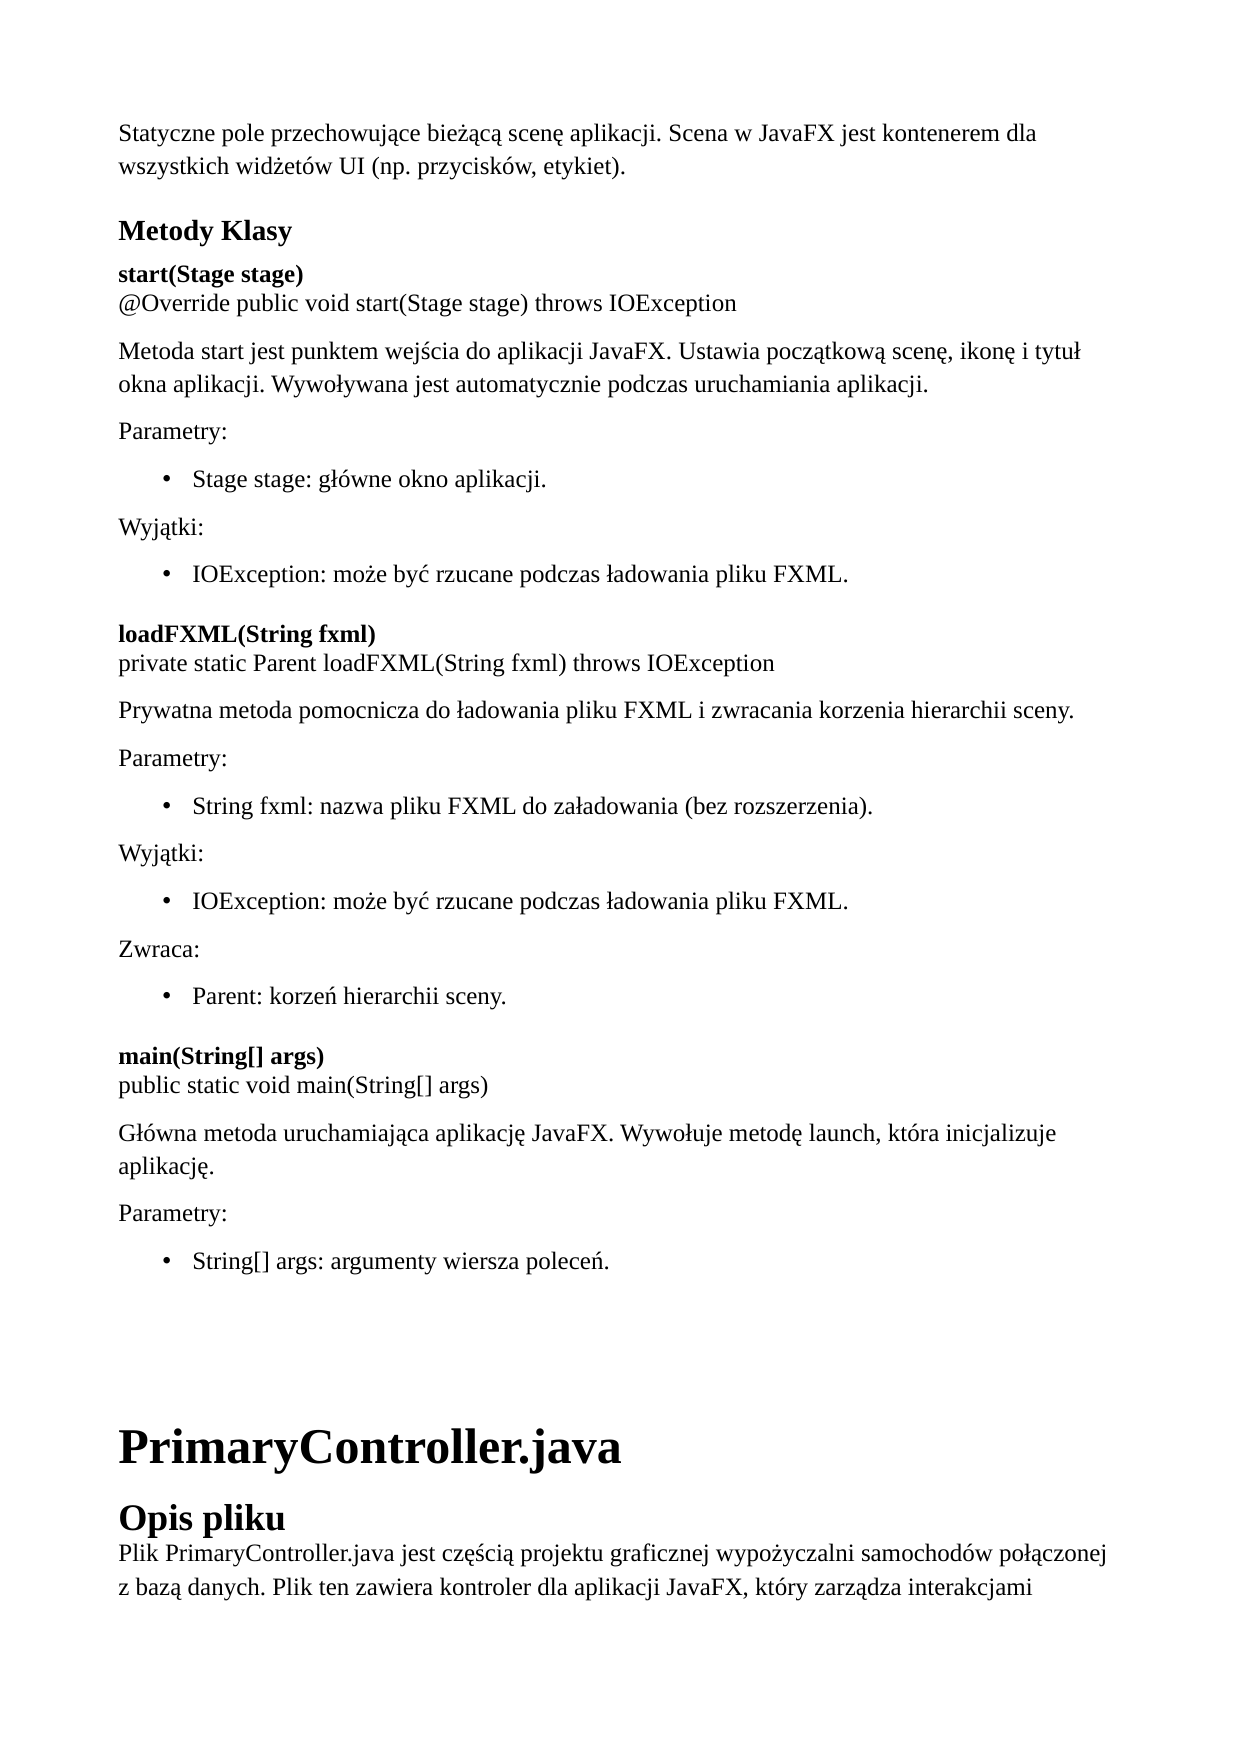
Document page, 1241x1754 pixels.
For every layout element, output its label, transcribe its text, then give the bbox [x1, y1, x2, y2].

text Wyjątki: [118, 838, 1122, 867]
subtitle loadFXML(String fxml) [118, 619, 1122, 648]
list IOException: może być rzucane podczas ładowania pliku FXML. [162, 559, 1122, 588]
subtitle PrimaryController.java [118, 1417, 1122, 1474]
list String fxml: nazwa pliku FXML do załadowania (bez rozszerzenia). [162, 791, 1122, 819]
text Parametry: [118, 743, 1122, 772]
list Parent: korzeń hierarchii sceny. [162, 981, 1122, 1010]
text public static void main(String[] args) [118, 1070, 1122, 1099]
list Stage stage: główne okno aplikacji. [162, 464, 1122, 493]
text Wyjątki: [118, 512, 1122, 540]
text @Override public void start(Stage stage) throws IOException [118, 288, 1122, 317]
text Parametry: [118, 416, 1122, 445]
list IOException: może być rzucane podczas ładowania pliku FXML. [162, 886, 1122, 915]
text Prywatna metoda pomocnicza do ładowania pliku FXML i zwracania korzenia hierarchii sceny. [118, 696, 1122, 724]
subtitle Opis pliku [118, 1495, 1122, 1538]
list String[] args: argumenty wiersza poleceń. [162, 1246, 1122, 1275]
text Parametry: [118, 1198, 1122, 1227]
text Statyczne pole przechowujące bieżącą scenę aplikacji. Scena w JavaFX jest kontenerem dla wszystkich widżetów UI (np. przycisków, etykiet). [118, 118, 1122, 180]
text Główna metoda uruchamiająca aplikację JavaFX. Wywołuje metodę launch, która inicjalizuje aplikację. [118, 1118, 1122, 1179]
subtitle main(String[] args) [118, 1041, 1122, 1070]
subtitle Metody Klasy [118, 213, 1122, 247]
text private static Parent loadFXML(String fxml) throws IOException [118, 648, 1122, 677]
text Plik PrimaryController.java jest częścią projektu graficznej wypożyczalni samochodów połączonej z bazą danych. Plik ten zawiera kontroler dla aplikacji JavaFX, który zarządza interakcjami [118, 1538, 1122, 1600]
subtitle start(Stage stage) [118, 259, 1122, 288]
text Metoda start jest punktem wejścia do aplikacji JavaFX. Ustawia początkową scenę, ikonę i tytuł okna aplikacji. Wywoływana jest automatycznie podczas uruchamiania aplikacji. [118, 336, 1122, 397]
text Zwraca: [118, 934, 1122, 962]
